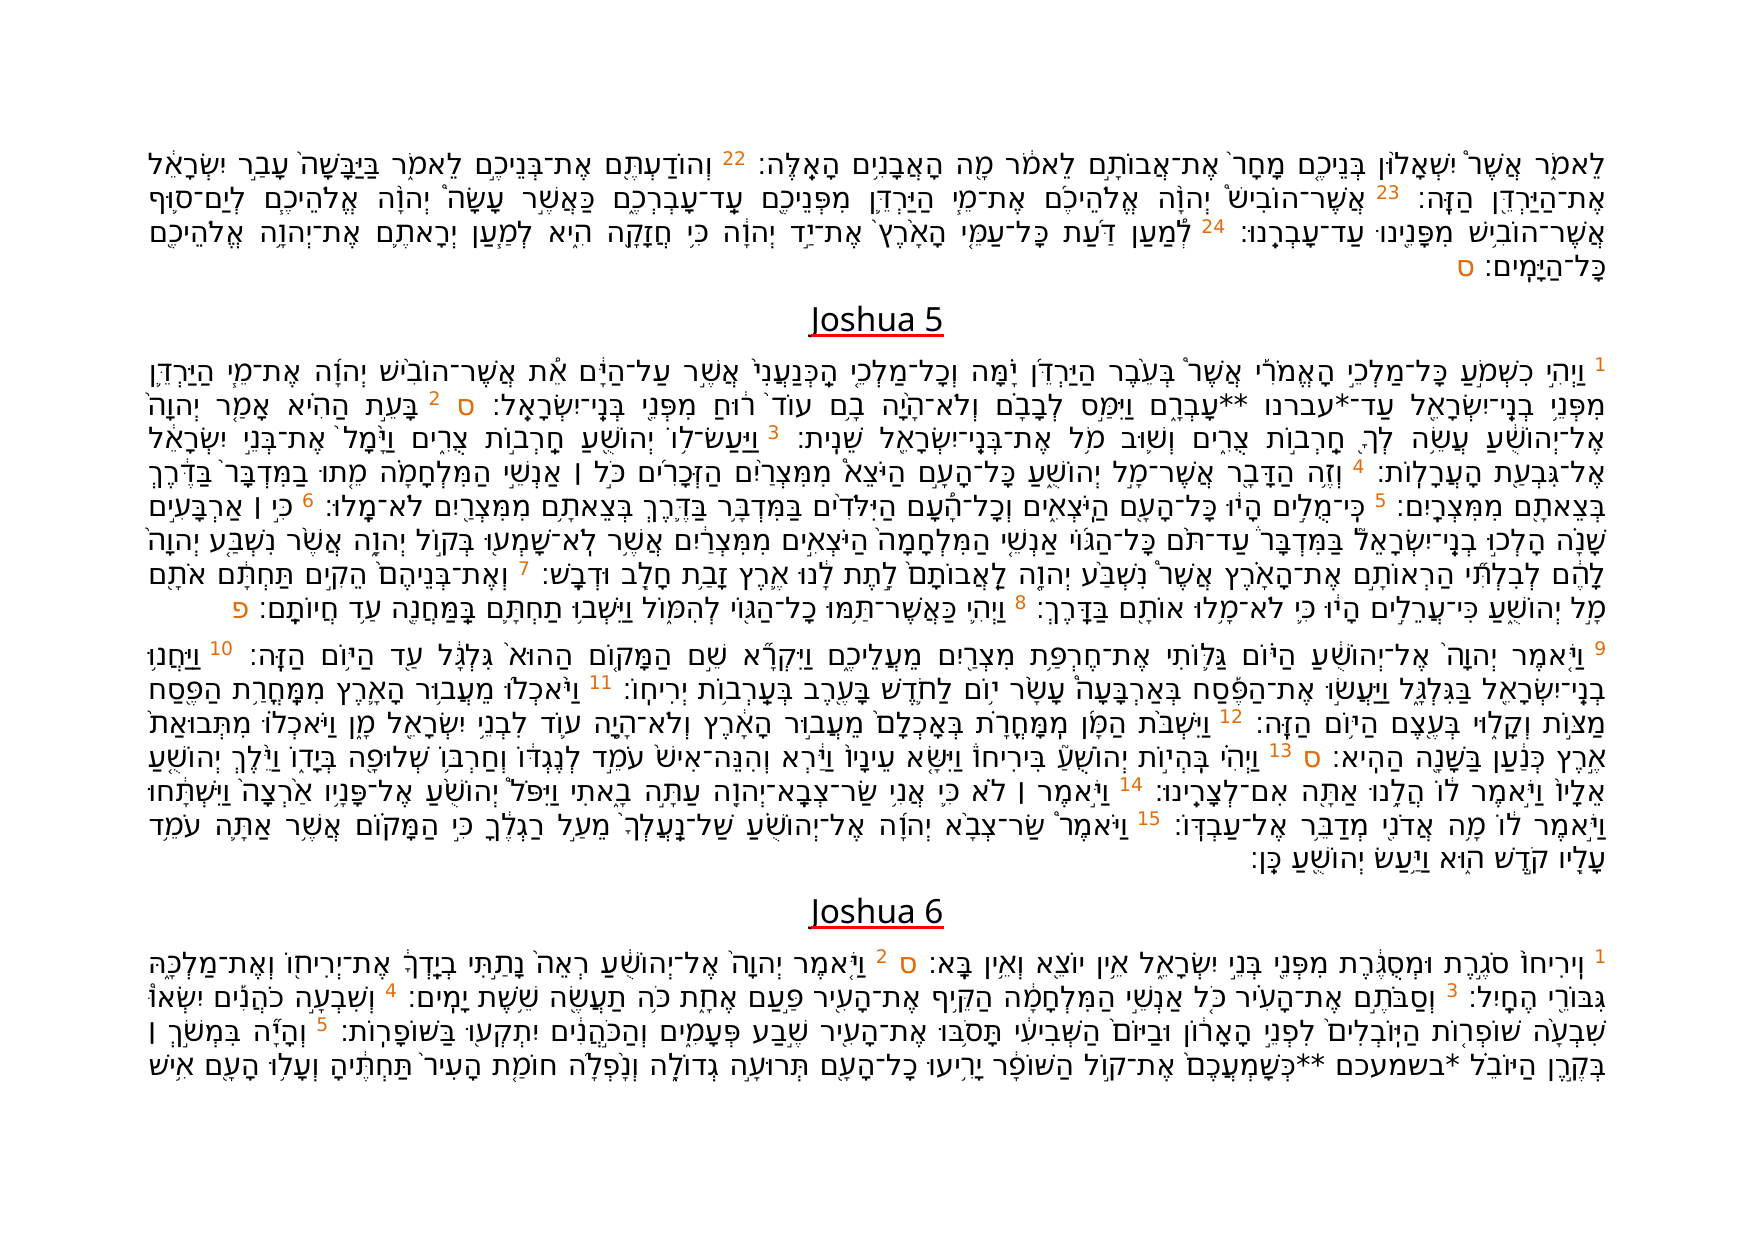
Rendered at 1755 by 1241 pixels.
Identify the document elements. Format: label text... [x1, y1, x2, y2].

text 1 וִֽירִיחוֹ֙ סֹגֶ֣רֶת וּמְסֻגֶּ֔רֶת מִפְּנֵ֖י בְּנֵ֣י יִשְׂרָאֵ֑ל אֵ֥ין יוֹצֵ֖א וְאֵ֥ין בָּֽא׃ ס ‬‬‬2 וַיֹּ֤אמֶר יְהוָה֙ אֶל־יְהוֹשֻׁ֔עַ רְאֵה֙ נָתַ֣תִּי בְיָֽדְךָ֔ אֶת־יְרִיח֖וֹ וְאֶת־מַלְכָּ֑הּ גִּבּוֹרֵ֖י הֶחָֽיִל׃ ‬‬3 וְסַבֹּתֶ֣ם אֶת־הָעִ֗יר כֹּ֚ל אַנְשֵׁ֣י הַמִּלְחָמָ֔ה הַקֵּ֥יף אֶת־הָעִ֖יר פַּ֣עַם אֶחָ֑ת כֹּ֥ה תַעֲשֶׂ֖ה שֵׁ֥שֶׁת יָמִֽים׃ ‬‬4 וְשִׁבְעָ֣ה כֹהֲנִ֡ים יִשְׂאוּ֩ שִׁבְעָ֨ה שׁוֹפְר֤וֹת הַיּֽוֹבְלִים֙ לִפְנֵ֣י הָאָר֔וֹן וּבַיּוֹם֙ הַשְּׁבִיעִ֔י תָּסֹ֥בּוּ אֶת־הָעִ֖יר שֶׁ֣בַע פְּעָמִ֑ים וְהַכֹּ֣הֲנִ֔ים יִתְקְע֖וּ בַּשּׁוֹפָרֽוֹת׃ ‬‬5 וְהָיָ֞ה בִּמְשֹׁ֣ךְ ׀ בְּקֶ֣רֶן הַיּוֹבֵ֗ל *בשמעכם **כְּשָׁמְעֲכֶם֙ אֶת־ק֣וֹל הַשּׁוֹפָ֔ר יָרִ֥יעוּ כָל־הָעָ֖ם תְּרוּעָ֣ה גְדוֹלָ֑ה וְנָ֨פְלָ֜ה חוֹמַ֤ת הָעִיר֙ תַּחְתֶּ֔יהָ וְעָל֥וּ הָעָ֖ם אִ֥ישׁ נֶגְדּֽוֹ׃ ‬‬6 וַיִּקְרָ֞א יְהוֹשֻׁ֤עַ בִּן־נוּן֙ אֶל־הַכֹּ֣הֲנִ֔ים וַיֹּ֣אמֶר אֲלֵהֶ֔ם שְׂא֖וּ אֶת־אֲר֣וֹן הַבְּרִ֑ית וְשִׁבְעָ֣ה כֹֽהֲנִ֗ים יִשְׂאוּ֙ שִׁבְעָ֤ה שֽׁוֹפְרוֹת֙ יוֹבְלִ֔ים לִפְנֵ֖י אֲר֥וֹן יְהוָֽה׃ ‬‬7 *ויאמרו **וַיֹּ֙אמֶר֙ אֶל־הָעָ֔ם עִבְר֖וּ וְסֹ֣בּוּ אֶת־הָעִ֑יר וְהֶ֣חָל֔וּץ יַעֲבֹ֕ר לִפְנֵ֖י אֲר֥וֹן יְהוָֽה׃ ‬‬8 וַיְהִ֗י כֶּאֱמֹ֣ר יְהוֹשֻׁעַ֮ אֶל־הָעָם֒ וְשִׁבְעָ֣ה הַכֹּהֲנִ֡ים נֹשְׂאִים֩ שִׁבְעָ֨ה שׁוֹפְר֤וֹת הַיּֽוֹבְלִים֙ לִפְנֵ֣י יְהוָ֔ה עָבְר֕וּ וְתָקְע֖וּ בַּשּֽׁוֹפָר֑וֹת וֽ͏ַאֲרוֹן֙ בְּרִ֣ית יְהוָ֔ה הֹלֵ֖ךְ אַחֲרֵיהֶֽם׃ ‬‬9 וְהֶחָל֣וּץ הֹלֵ֔ךְ לִפְנֵי֙ הַכֹּ֣הֲנִ֔ים *תקעו **תֹּקְעֵ֖י הַשּֽׁוֹפָר֑וֹת וְהַֽמְאַסֵּ֗ף הֹלֵךְ֙ אַחֲרֵ֣י הָאָר֔וֹן הָל֖וֹךְ וְתָק֥וֹעַ בַּשּׁוֹפָרֽוֹת׃ ‬‬10 וְאֶת־הָעָם֩ צִוָּ֨ה יְהוֹשֻׁ֜עַ לֵאמֹ֗ר לֹ֤א תָרִ֙יעוּ֙ וְלֹֽא־תַשְׁמִ֣יעוּ אֶת־קוֹלְכֶ֔ם וְלֹא־יֵצֵ֥א מִפִּיכֶ֖ם דָּבָ֑ר עַ֠ד י֣וֹם אָמְרִ֧י אֲלֵיכֶ֛ם הָרִ֖יעוּ וַהֲרִיעֹתֶֽם׃ ‬‬11 וַיַּסֵּ֤ב אֲרוֹן־יְהוָה֙ אֶת־הָעִ֔יר הַקֵּ֖ף פַּ֣עַם אֶחָ֑ת וַיָּבֹ֙אוּ֙ הַֽמַּחֲנֶ֔ה וַיָּלִ֖ינוּ בַּֽמַּחֲנֶֽה׃ פ ‬‬ [148, 946, 1606, 1082]
text Joshua 6 [148, 888, 1606, 934]
text 9 וַיֹּ֤אמֶר יְהוָה֙ אֶל־יְהוֹשֻׁ֔עַ הַיּ֗וֹם גַּלּ֛וֹתִי אֶת־חֶרְפַּ֥ת מִצְרַ֖יִם מֵעֲלֵיכֶ֑ם וַיִּקְרָ֞א שֵׁ֣ם הַמָּק֤וֹם הַהוּא֙ גִּלְגָּ֔ל עַ֖ד הַיּ֥וֹם הַזֶּֽה׃ ‬‬10 וַיַּחֲנ֥וּ בְנֵֽי־יִשְׂרָאֵ֖ל בַּגִּלְגָּ֑ל וַיַּעֲשׂ֣וּ אֶת־הַפֶּ֡סַח בְּאַרְבָּעָה֩ עָשָׂ֨ר י֥וֹם לַחֹ֛דֶשׁ בָּעֶ֖רֶב בְּעַֽרְב֥וֹת יְרִיחֽוֹ׃ ‬‬11 וַיֹּ֨אכְל֜וּ מֵעֲב֥וּר הָאָ֛רֶץ מִמָּֽחֳרַ֥ת הַפֶּ֖סַח מַצּ֣וֹת וְקָל֑וּי בְּעֶ֖צֶם הַיּ֥וֹם הַזֶּֽה׃ ‬‬12 וַיִּשְׁבֹּ֨ת הַמָּ֜ן מִֽמָּחֳרָ֗ת בְּאָכְלָם֙ מֵעֲב֣וּר הָאָ֔רֶץ וְלֹא־הָ֥יָה ע֛וֹד לִבְנֵ֥י יִשְׂרָאֵ֖ל מָ֑ן וַיֹּאכְל֗וּ מִתְּבוּאַת֙ אֶ֣רֶץ כְּנַ֔עַן בַּשָּׁנָ֖ה הַהִֽיא׃ ס ‬‬13 וַיְהִ֗י בִּֽהְי֣וֹת יְהוֹשֻׁעַ֮ בִּירִיחוֹ֒ וַיִּשָּׂ֤א עֵינָיו֙ וַיַּ֔רְא וְהִנֵּה־אִישׁ֙ עֹמֵ֣ד לְנֶגְדּ֔וֹ וְחַרְבּ֥וֹ שְׁלוּפָ֖ה בְּיָד֑וֹ וַיֵּ֨לֶךְ יְהוֹשֻׁ֤עַ אֵלָיו֙ וַיֹּ֣אמֶר ל֔וֹ הֲלָ֥נוּ אַתָּ֖ה אִם־לְצָרֵֽינוּ׃ ‬‬14 וַיֹּ֣אמֶר ׀ לֹ֗א כִּ֛י אֲנִ֥י שַׂר־צְבָֽא־יְהוָ֖ה עַתָּ֣ה בָ֑אתִי וַיִּפֹּל֩ יְהוֹשֻׁ֨עַ אֶל־פָּנָ֥יו אַ֙רְצָה֙ וַיִּשְׁתָּ֔חוּ וַיֹּ֣אמֶר ל֔וֹ מָ֥ה אֲדֹנִ֖י מְדַבֵּ֥ר אֶל־עַבְדּֽוֹ׃ ‬‬15 וַיֹּאמֶר֩ שַׂר־צְבָ֨א יְהוָ֜ה אֶל־יְהוֹשֻׁ֗עַ שַׁל־נַֽעֲלְךָ֙ מֵעַ֣ל רַגְלֶ֔ךָ כִּ֣י הַמָּק֗וֹם אֲשֶׁ֥ר אַתָּ֛ה עֹמֵ֥ד עָלָ֖יו קֹ֣דֶשׁ ה֑וּא וַיַּ֥עַשׂ יְהוֹשֻׁ֖עַ כֵּֽן׃ ‬‬ [148, 638, 1606, 876]
text 15 וַיֹּ֣אמֶר יְהוָ֔ה אֶל־יְהוֹשֻׁ֖עַ לֵאמֹֽר׃ ‬‬16 צַוֵּה֙ אֶת־הַכֹּ֣הֲנִ֔ים נֹשְׂאֵ֖י אֲר֣וֹן הָעֵד֑וּת וְיַעֲל֖וּ מִן־הַיַּרְדֵּֽן׃ ‬‬17 וַיְצַ֣ו יְהוֹשֻׁ֔עַ אֶת־הַכֹּהֲנִ֖ים לֵאמֹ֑ר עֲל֖וּ מִן־הַיַּרְדֵּֽן׃ ‬‬18 וַ֠יְהִי *בעלות **כַּעֲל֨וֹת הַכֹּהֲנִ֜ים נֹשְׂאֵ֨י אֲר֤וֹן בְּרִית־יְהוָה֙ מִתּ֣וֹךְ הַיַּרְדֵּ֔ן נִתְּק֗וּ כַּפּוֹת֙ רַגְלֵ֣י הַכֹּהֲנִ֔ים אֶ֖ל הֶחָרָבָ֑ה וַיָּשֻׁ֤בוּ מֵֽי־הַיַּרְדֵּן֙ לִמְקוֹמָ֔ם וַיֵּלְכ֥וּ כִתְמוֹל־שִׁלְשׁ֖וֹם עַל־כָּל־גְּדוֹתָֽיו׃ ‬‬19 וְהָעָ֗ם עָלוּ֙ מִן־הַיַּרְדֵּ֔ן בֶּעָשׂ֖וֹר לַחֹ֣דֶשׁ הָרִאשׁ֑וֹן וַֽיַּחֲנוּ֙ בַּגִּלְגָּ֔ל בִּקְצֵ֖ה מִזְרַ֥ח יְרִיחֽוֹ׃ ‬‬20 וְאֵת֩ שְׁתֵּ֨ים עֶשְׂרֵ֤ה הָֽאֲבָנִים֙ הָאֵ֔לֶּה אֲשֶׁ֥ר לָקְח֖וּ מִן־הַיַּרְדֵּ֑ן הֵקִ֥ים יְהוֹשֻׁ֖עַ בַּגִּלְגָּֽל׃ ‬‬21 וַיֹּ֛אמֶר אֶל־בְּנֵ֥י יִשְׂרָאֵ֖ל לֵאמֹ֑ר אֲשֶׁר֩ יִשְׁאָל֨וּן בְּנֵיכֶ֤ם מָחָר֙ אֶת־אֲבוֹתָ֣ם לֵאמֹ֔ר מָ֖ה הָאֲבָנִ֥ים הָאֵֽלֶּה׃ ‬‬22 וְהוֹדַעְתֶּ֖ם אֶת־בְּנֵיכֶ֣ם לֵאמֹ֑ר בַּיַּבָּשָׁה֙ עָבַ֣ר יִשְׂרָאֵ֔ל אֶת־הַיַּרְדֵּ֖ן הַזֶּֽה׃ ‬‬23 אֲשֶׁר־הוֹבִישׁ֩ יְהוָ֨ה אֱלֹהֵיכֶ֜ם אֶת־מֵ֧י הַיַּרְדֵּ֛ן מִפְּנֵיכֶ֖ם עַֽד־עָבְרְכֶ֑ם כַּאֲשֶׁ֣ר עָשָׂה֩ יְהוָ֨ה אֱלֹהֵיכֶ֧ם לְיַם־ס֛וּף אֲשֶׁר־הוֹבִ֥ישׁ מִפָּנֵ֖ינוּ עַד־עָבְרֵֽנוּ׃ ‬‬24 לְ֠מַעַן דַּ֜עַת כָּל־עַמֵּ֤י הָאָ֙רֶץ֙ אֶת־יַ֣ד יְהוָ֔ה כִּ֥י חֲזָקָ֖ה הִ֑יא לְמַ֧עַן יְרָאתֶ֛ם אֶת־יְהוָ֥ה אֱלֹהֵיכֶ֖ם כָּל־הַיָּמִֽים׃ ס ‬‬ [148, 148, 1606, 283]
text Joshua 5 [148, 296, 1606, 341]
text 1 וַיְהִ֣י כִשְׁמֹ֣עַ כָּל־מַלְכֵ֣י הָאֱמֹרִ֡י אֲשֶׁר֩ בְּעֵ֨בֶר הַיַּרְדֵּ֜ן יָ֗מָּה וְכָל־מַלְכֵ֤י הַֽכְּנַעֲנִי֙ אֲשֶׁ֣ר עַל־הַיָּ֔ם אֵ֠ת אֲשֶׁר־הוֹבִ֨ישׁ יְהוָ֜ה אֶת־מֵ֧י הַיַּרְדֵּ֛ן מִפְּנֵ֥י בְנֵֽי־יִשְׂרָאֵ֖ל עַד־*עברנו **עָבְרָ֑ם וַיִּמַּ֣ס לְבָבָ֗ם וְלֹא־הָ֨יָה בָ֥ם עוֹד֙ ר֔וּחַ מִפְּנֵ֖י בְּנֵֽי־יִשְׂרָאֵֽל׃ ס 2 בָּעֵ֣ת הַהִ֗יא אָמַ֤ר יְהוָה֙ אֶל־יְהוֹשֻׁ֔עַ עֲשֵׂ֥ה לְךָ֖ חַֽרְב֣וֹת צֻרִ֑ים וְשׁ֛וּב מֹ֥ל אֶת־בְּנֵֽי־יִשְׂרָאֵ֖ל שֵׁנִֽית׃ ‬‬3 וַיַּעַשׂ־ל֥וֹ יְהוֹשֻׁ֖עַ חַֽרְב֣וֹת צֻרִ֑ים וַיָּ֙מָל֙ אֶת־בְּנֵ֣י יִשְׂרָאֵ֔ל אֶל־גִּבְעַ֖ת הָעֲרָלֽוֹת׃ ‬‬4 וְזֶ֥ה הַדָּבָ֖ר אֲשֶׁר־מָ֣ל יְהוֹשֻׁ֑עַ כָּל־הָעָ֣ם הַיֹּצֵא֩ מִמִּצְרַ֨יִם הַזְּכָרִ֜ים כֹּ֣ל ׀ אַנְשֵׁ֣י הַמִּלְחָמָ֗ה מֵ֤תוּ בַמִּדְבָּר֙ בַּדֶּ֔רֶךְ בְּצֵאתָ֖ם מִמִּצְרָֽיִם׃ ‬‬5 כִּֽי־מֻלִ֣ים הָי֔וּ כָּל־הָעָ֖ם הַיֹּֽצְאִ֑ים וְכָל־הָ֠עָם הַיִּלֹּדִ֨ים בַּמִּדְבָּ֥ר בַּדֶּ֛רֶךְ בְּצֵאתָ֥ם מִמִּצְרַ֖יִם לֹא־מָֽלוּ׃ ‬‬6 כִּ֣י ׀ אַרְבָּעִ֣ים שָׁנָ֗ה הָלְכ֣וּ בְנֵֽי־יִשְׂרָאֵל֮ בַּמִּדְבָּר֒ עַד־תֹּ֨ם כָּל־הַגּ֜וֹי אַנְשֵׁ֤י הַמִּלְחָמָה֙ הַיֹּצְאִ֣ים מִמִּצְרַ֔יִם אֲשֶׁ֥ר לֹֽא־שָׁמְע֖וּ בְּק֣וֹל יְהוָ֑ה אֲשֶׁ֨ר נִשְׁבַּ֤ע יְהוָה֙ לָהֶ֔ם לְבִלְתִּ֞י הַרְאוֹתָ֣ם אֶת־הָאָ֗רֶץ אֲשֶׁר֩ נִשְׁבַּ֨ע יְהוָ֤ה לֽ͏ַאֲבוֹתָם֙ לָ֣תֶת לָ֔נוּ אֶ֛רֶץ זָבַ֥ת חָלָ֖ב וּדְבָֽשׁ׃ ‬‬7 וְאֶת־בְּנֵיהֶם֙ הֵקִ֣ים תַּחְתָּ֔ם אֹתָ֖ם מָ֣ל יְהוֹשֻׁ֑עַ כִּי־עֲרֵלִ֣ים הָי֔וּ כִּ֛י לֹא־מָ֥לוּ אוֹתָ֖ם בַּדָּֽרֶךְ׃ ‬‬8 וַיְהִ֛י כַּאֲשֶׁר־תַּ֥מּוּ כָל־הַגּ֖וֹי לְהִמּ֑וֹל וַיֵּשְׁב֥וּ תַחְתָּ֛ם בַּֽמַּחֲנֶ֖ה עַ֥ד חֲיוֹתָֽם׃ פ ‬‬ [148, 354, 1606, 626]
